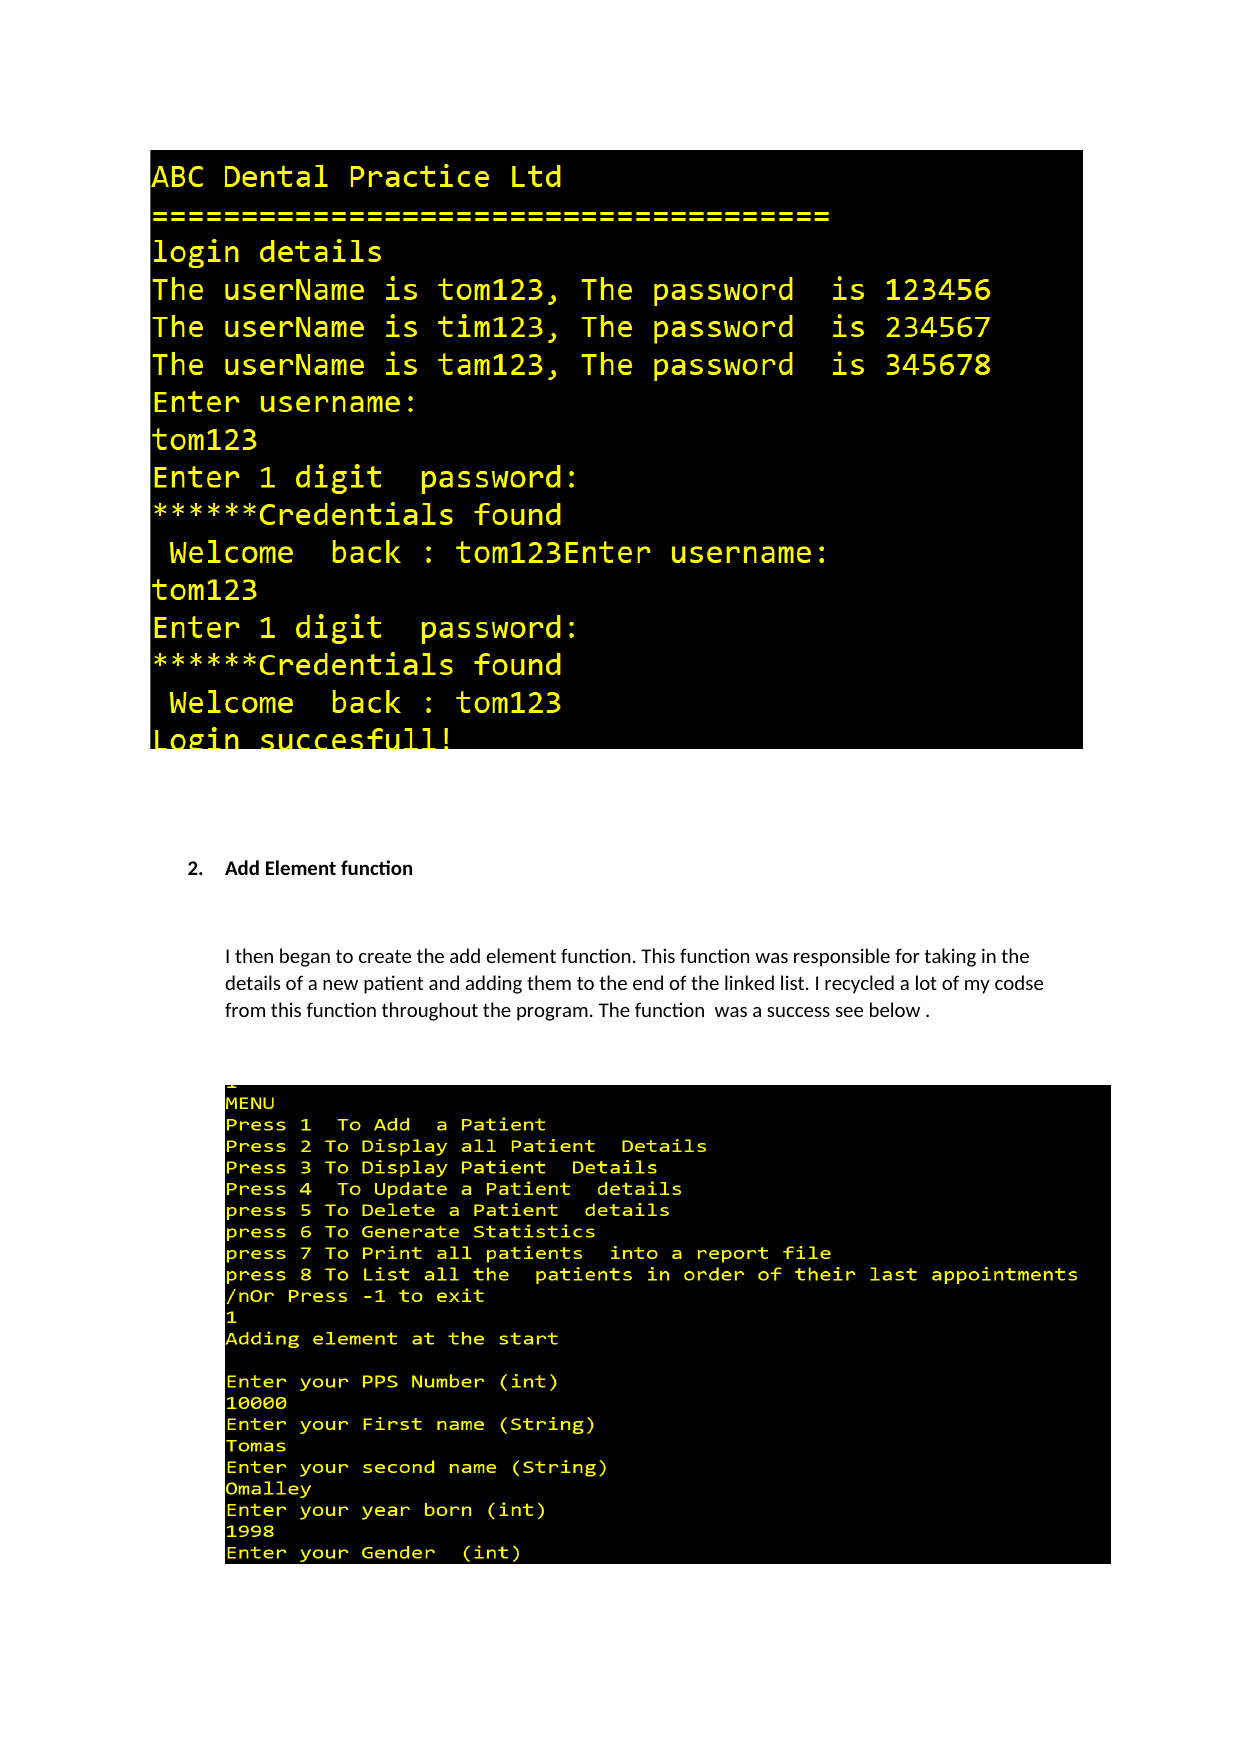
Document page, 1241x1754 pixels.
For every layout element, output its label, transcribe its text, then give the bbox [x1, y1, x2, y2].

list Add Element function [187, 855, 1090, 881]
list I then began to create the add element function. This function was responsible for taking in the details of a new patient and adding them to the end of the linked list. I recycled a lot of my codse from this function throughout the program. The function was a success see below . [225, 943, 1090, 1023]
